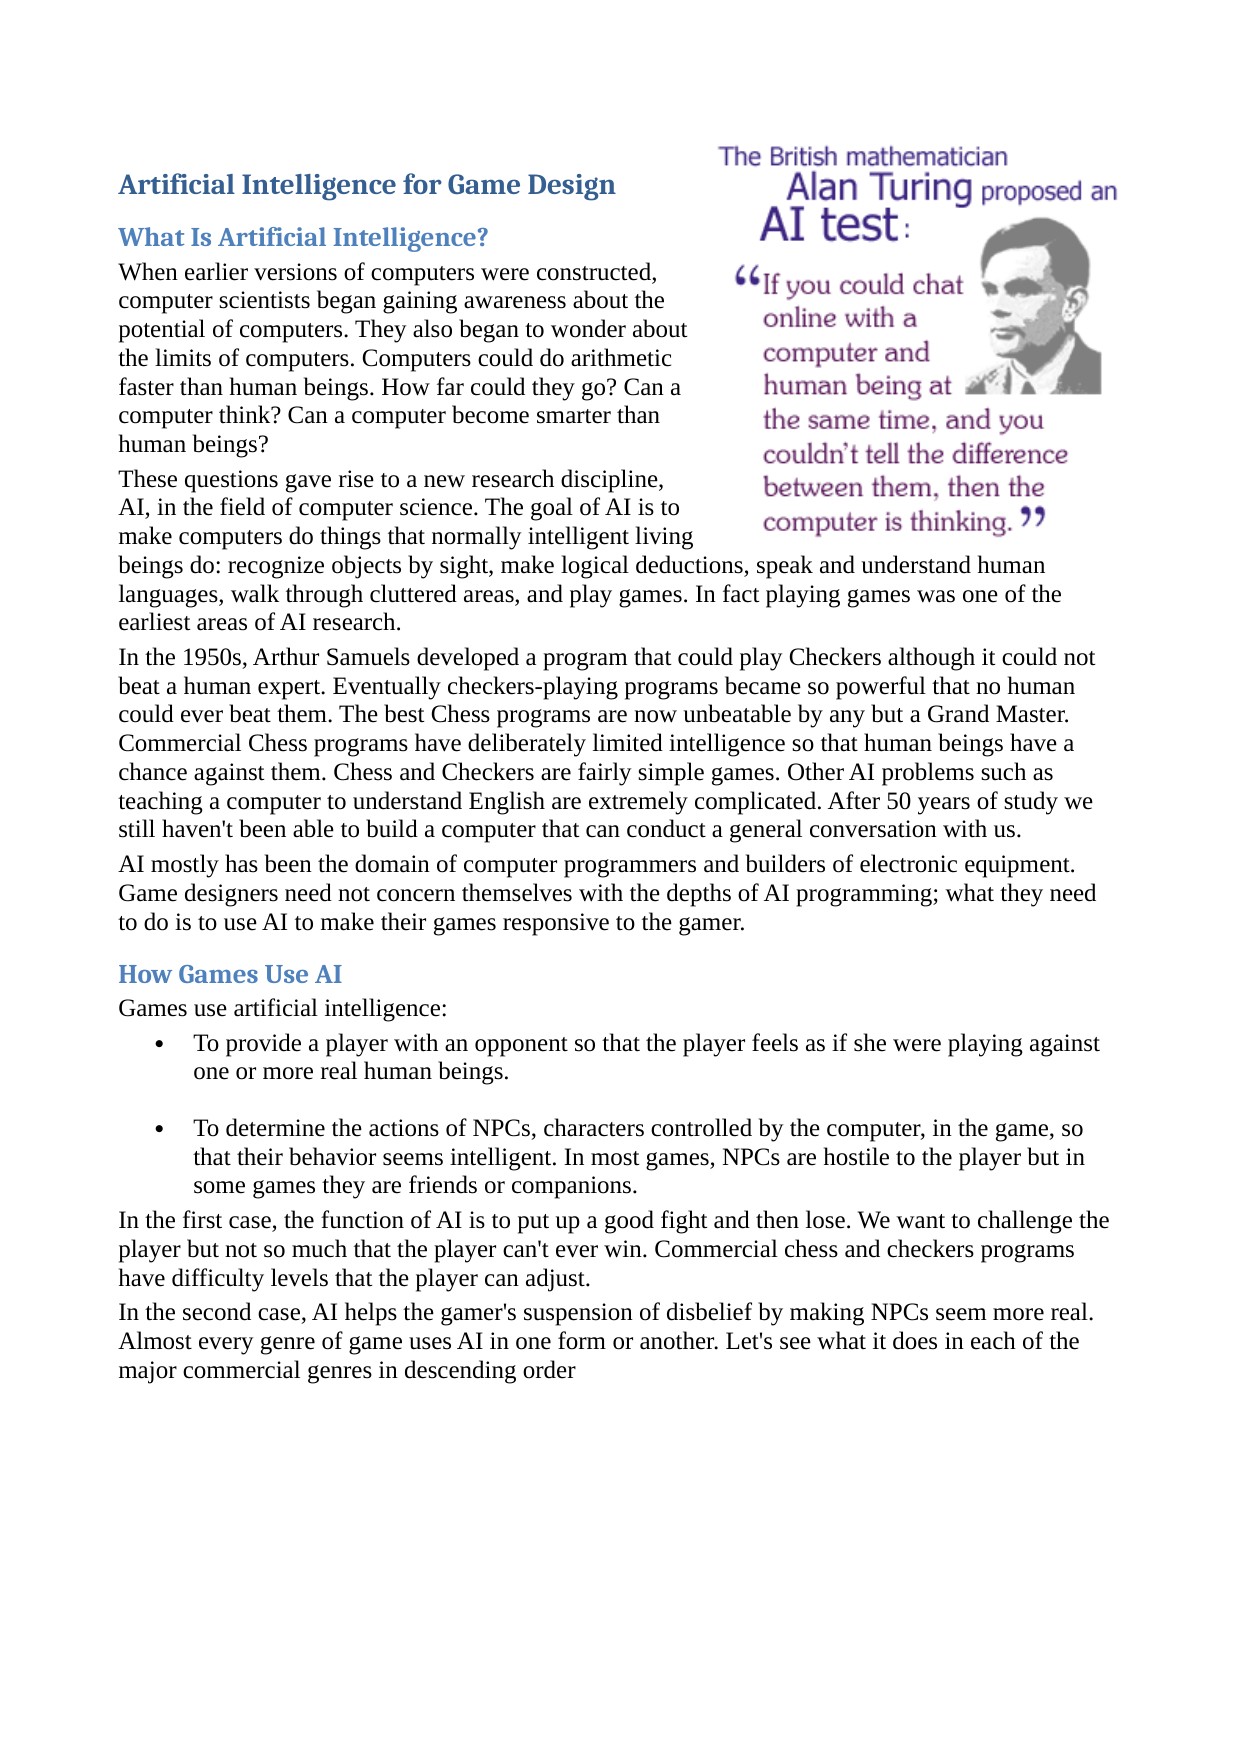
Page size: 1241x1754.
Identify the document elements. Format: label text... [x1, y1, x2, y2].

subtitle Artificial Intelligence for Game Design [118, 168, 715, 202]
list To provide a player with an opponent so that the player feels as if she were playing against one or more real human beings. [156, 1028, 1122, 1085]
text These questions gave rise to a new research discipline, AI, in the field of computer science. The goal of AI is to make computers do things that normally intelligent living beings do: recognize objects by sight, make logical deductions, speak and understand human languages, walk through cluttered areas, and play games. In fact playing games was one of the earliest areas of AI research. [118, 464, 1122, 636]
text In the 1950s, Arthur Samuels developed a program that could play Checkers although it could not beat a human expert. Eventually checkers-playing programs became so powerful that no human could ever beat them. The best Chess programs are now unbeatable by any but a Grand Master. Commercial Chess programs have deliberately limited intelligence so that human beings have a chance against them. Chess and Checkers are fairly simple games. Other AI problems such as teaching a computer to understand English are extremely complicated. After 50 years of study we still haven't been able to build a computer that can conduct a general conversation with us. [118, 642, 1122, 843]
picture [715, 140, 1122, 542]
list To determine the actions of NPCs, characters controlled by the computer, in the game, so that their behavior seems intelligent. In most games, NPCs are hostile to the player but in some games they are friends or companions. [156, 1113, 1122, 1199]
text AI mostly has been the domain of computer programmers and builders of electronic equipment. Game designers need not concern themselves with the depths of AI programming; what they need to do is to use AI to make their games responsive to the gamer. [118, 849, 1122, 935]
text In the first case, the function of AI is to put up a good fight and then lose. We want to challenge the player but not so much that the player can't ever win. Commercial chess and checkers programs have difficulty levels that the player can adjust. [118, 1205, 1122, 1291]
subtitle How Games Use AI [118, 959, 1122, 990]
text When earlier versions of computers were constructed, computer scientists began gaining awareness about the potential of computers. They also began to wonder about the limits of computers. Computers could do arithmetic faster than human beings. How far could they go? Can a computer think? Can a computer become smarter than human beings? [118, 257, 715, 458]
text In the second case, AI helps the gamer's suspension of disbelief by making NPCs seem more real. Almost every genre of game uses AI in one form or another. Let's see what it does in each of the major commercial genres in descending order [118, 1297, 1122, 1383]
text Games use artificial intelligence: [118, 993, 1122, 1022]
subtitle What Is Artificial Intelligence? [118, 222, 715, 254]
